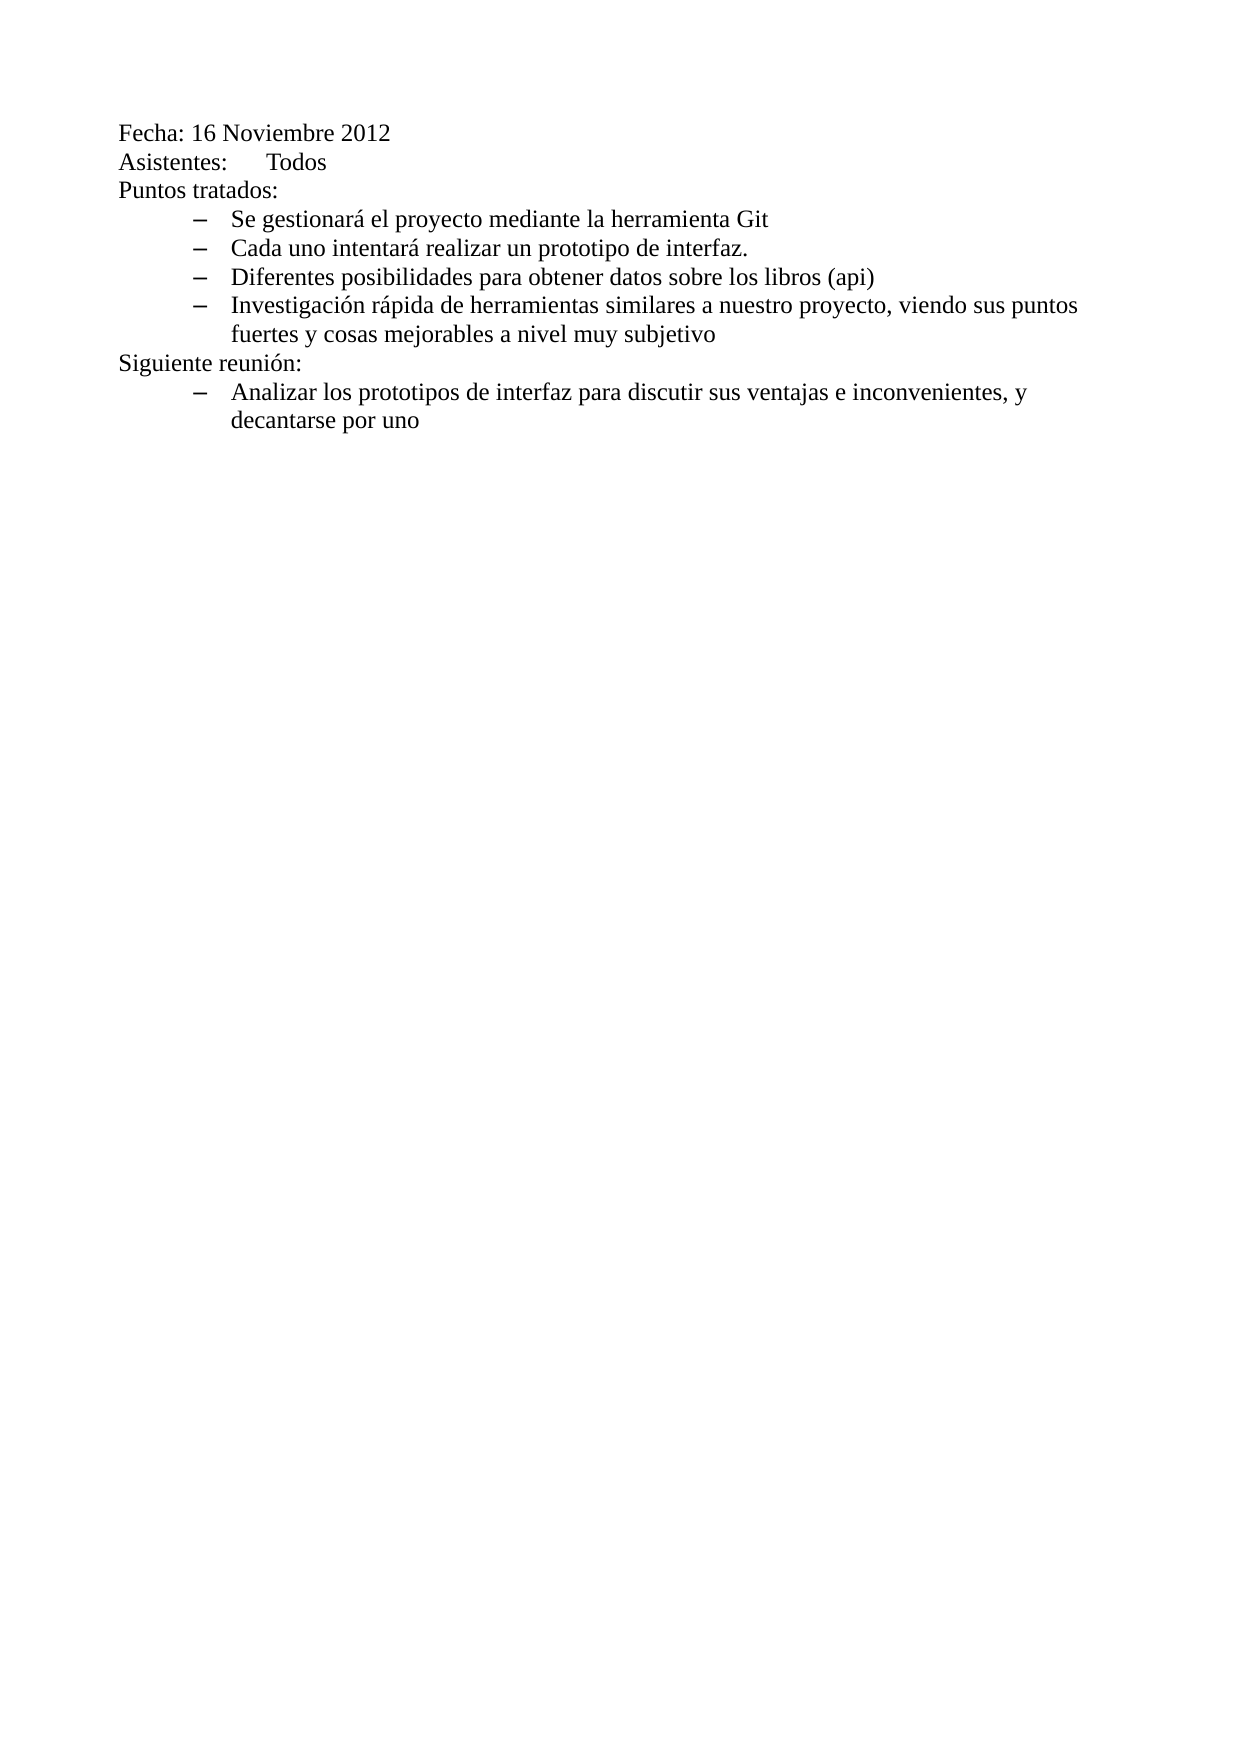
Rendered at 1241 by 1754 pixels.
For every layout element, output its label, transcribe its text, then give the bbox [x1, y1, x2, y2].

text Siguiente reunión: [118, 348, 1122, 377]
list Diferentes posibilidades para obtener datos sobre los libros (api) [193, 262, 1122, 291]
list Analizar los prototipos de interfaz para discutir sus ventajas e inconvenientes, y decantarse por uno [193, 377, 1122, 434]
text Fecha: 16 Noviembre 2012 [118, 118, 1122, 147]
text Asistentes: Todos [118, 147, 1122, 176]
text Puntos tratados: [118, 176, 1122, 204]
list Cada uno intentará realizar un prototipo de interfaz. [193, 233, 1122, 262]
list Se gestionará el proyecto mediante la herramienta Git [193, 204, 1122, 233]
list Investigación rápida de herramientas similares a nuestro proyecto, viendo sus puntos fuertes y cosas mejorables a nivel muy subjetivo [193, 291, 1122, 348]
